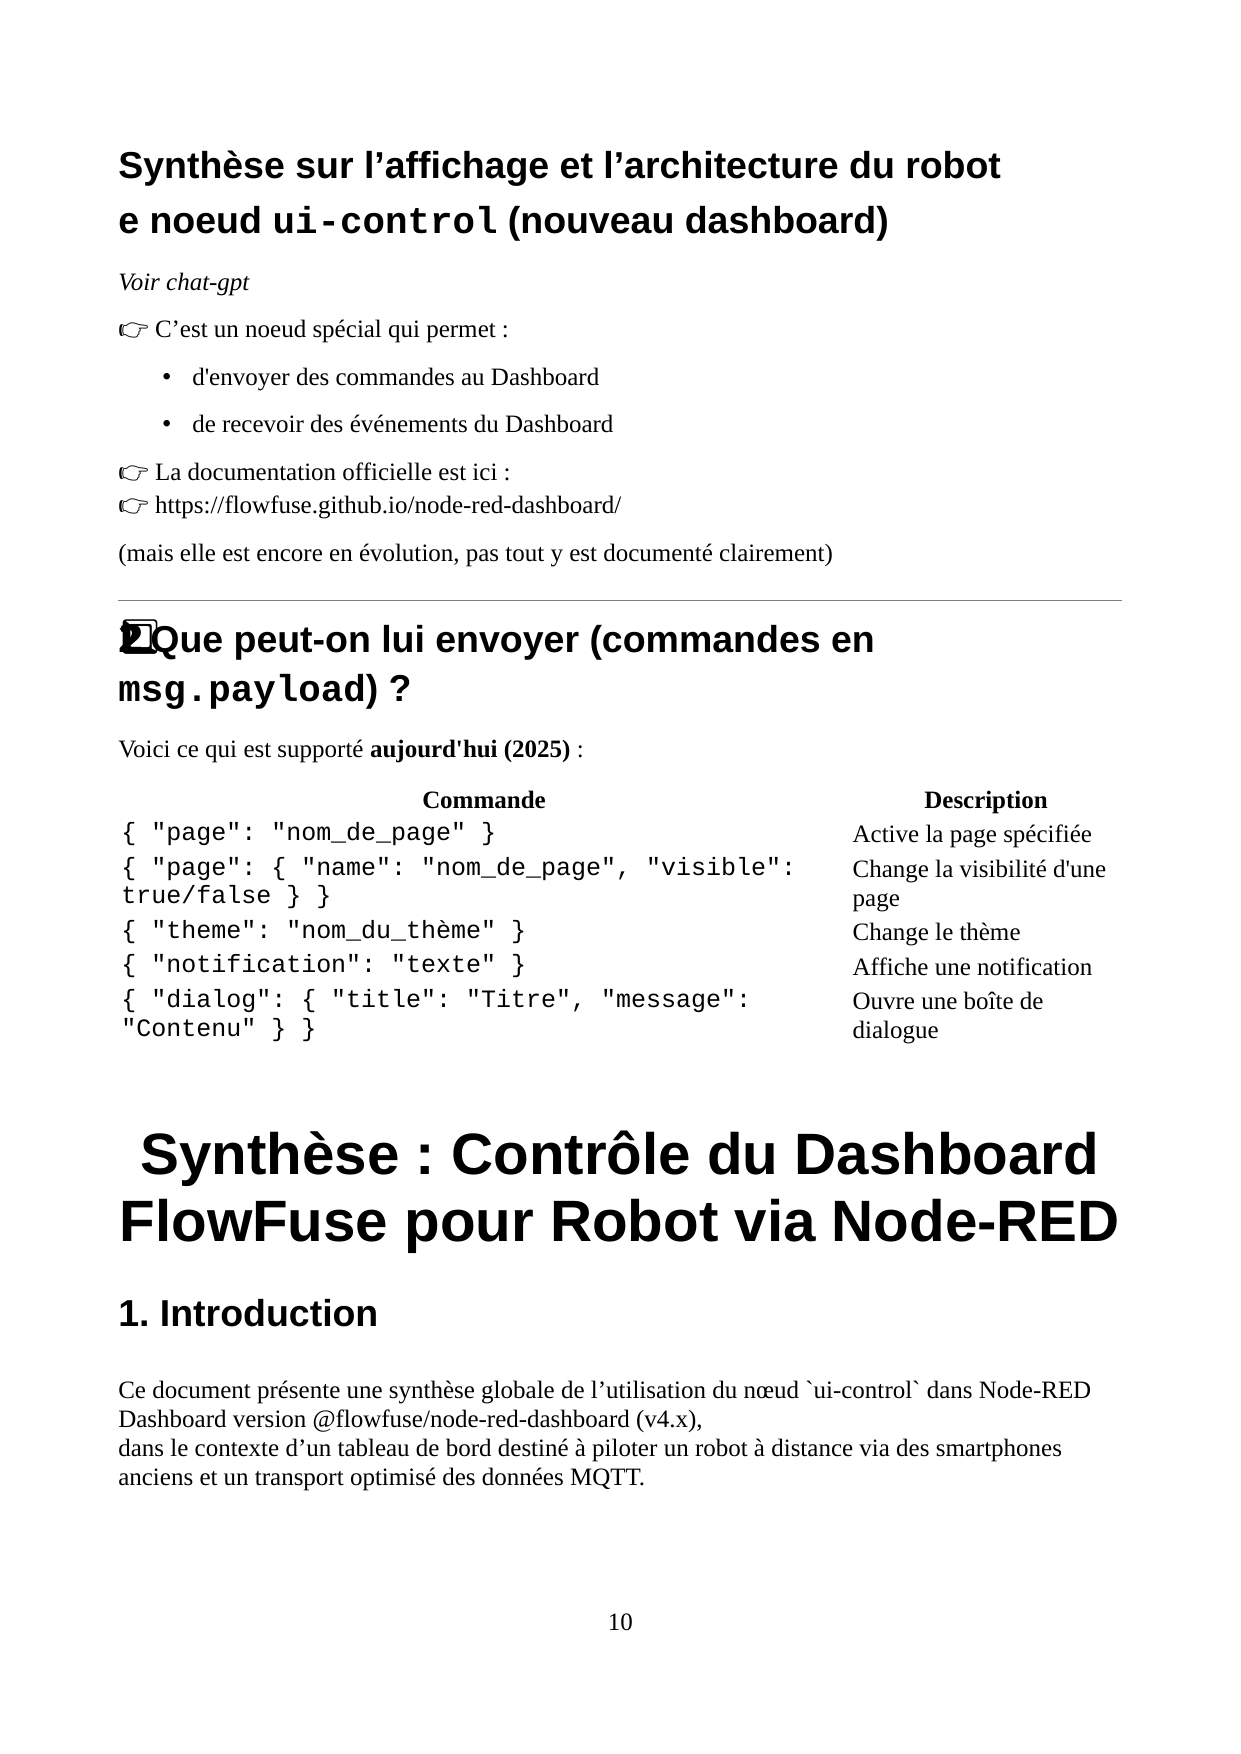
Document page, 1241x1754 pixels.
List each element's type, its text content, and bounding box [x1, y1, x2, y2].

subtitle Synthèse sur l’affichage et l’architecture du robot [118, 143, 1122, 186]
text 👉 La documentation officielle est ici : 👉 https://flowfuse.github.io/node-red-dashboard/ [118, 457, 1122, 519]
subtitle e noeud ui-control (nouveau dashboard) [118, 199, 1122, 245]
title Synthèse : Contrôle du Dashboard FlowFuse pour Robot via Node-RED [118, 1119, 1122, 1254]
table_header Description [850, 782, 1122, 816]
text 👉 C’est un noeud spécial qui permet : [118, 314, 1122, 343]
table_cell Active la page spécifiée [850, 816, 1122, 851]
list de recevoir des événements du Dashboard [162, 409, 1122, 438]
text Ce document présente une synthèse globale de l’utilisation du nœud `ui-control` dans Node-RED Dashboard version @flowfuse/node-red-dashboard (v4.x), dans le contexte d’un tableau de bord destiné à piloter un robot à distance via des smartphones anciens et un transport optimisé des données MQTT. [118, 1347, 1122, 1519]
table_cell { "dialog": { "title": "Titre", "message": "Contenu" } } [118, 984, 849, 1047]
table_cell { "page": "nom_de_page" } [118, 816, 849, 851]
table_cell { "notification": "texte" } [118, 949, 849, 983]
table_cell { "theme": "nom_du_thème" } [118, 914, 849, 949]
text Voir chat-gpt [118, 267, 1122, 295]
table_cell Change le thème [850, 914, 1122, 949]
text (mais elle est encore en évolution, pas tout y est documenté clairement) [118, 538, 1122, 566]
table_cell Change la visibilité d'une page [850, 851, 1122, 914]
text Voici ce qui est supporté aujourd'hui (2025) : [118, 734, 1122, 763]
table_cell { "page": { "name": "nom_de_page", "visible": true/false } } [118, 851, 849, 914]
list d'envoyer des commandes au Dashboard [162, 362, 1122, 391]
table_cell Affiche une notification [850, 949, 1122, 983]
subtitle 2️⃣ Que peut-on lui envoyer (commandes en msg.payload) ? [118, 617, 1122, 713]
table_cell Ouvre une boîte de dialogue [850, 984, 1122, 1047]
table_header Commande [118, 782, 849, 816]
subtitle 1. Introduction [118, 1291, 1122, 1334]
